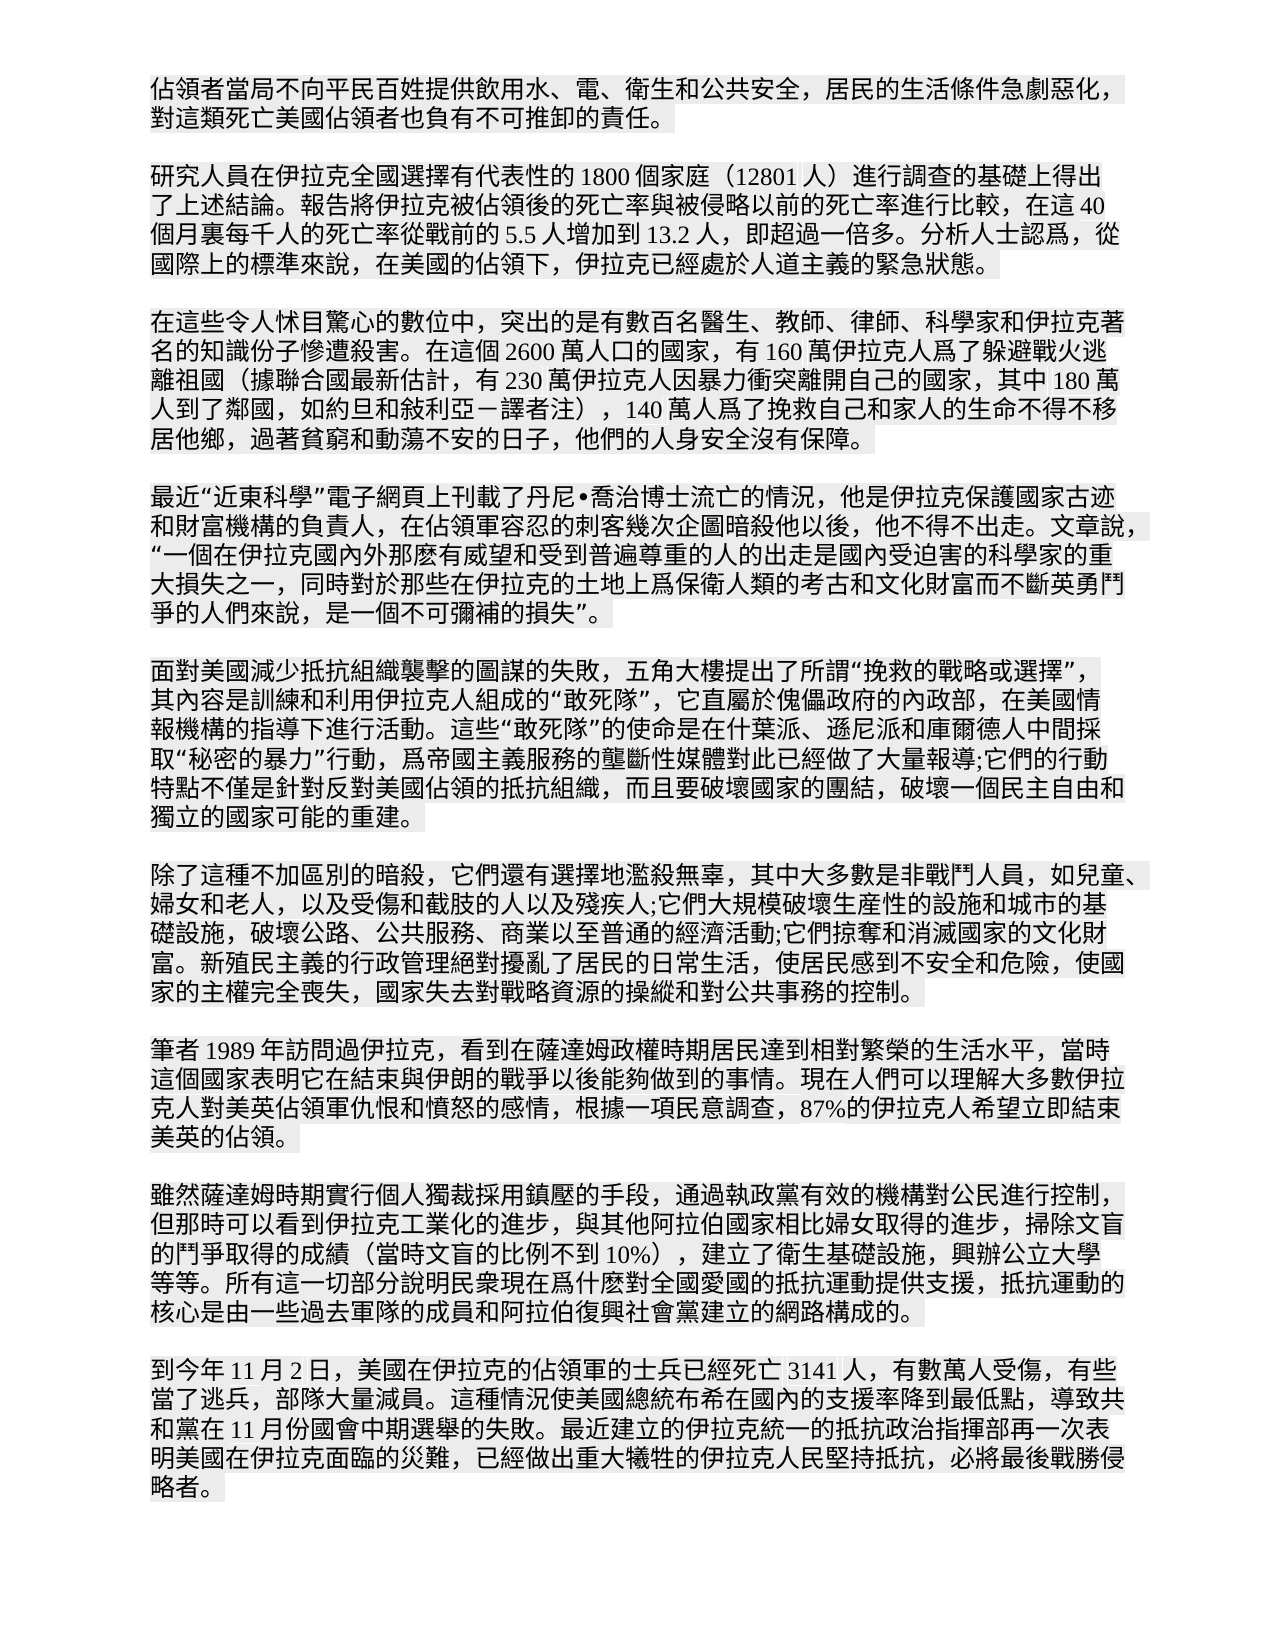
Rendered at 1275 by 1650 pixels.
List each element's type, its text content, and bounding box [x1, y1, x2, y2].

text 就如最近聯合國的統計所指出，伊拉克光是在今年上半年就有五千五百名平民死於各種暴力攻擊，上萬人輕重傷。但你若隨便抓個人問他知不知道這事，恐怕 99.99% 的人都不知道。媒體型塑世界與所謂輿論的力量有多大，由此可見一斑。我們的所見所想，基本上是被媒體操控的。 根據英國醫學期刊 "Lancet" 在2006年的一個研究報告，從2003-2006年之間，估計有65萬名伊拉克人死亡。2006年距今已8年多，這些都已經是很舊的資料了。這八年多來，伊拉克被美國民主輸入的結果，宛如人間煉獄。但你有沒有聽過滿口民主自由的愛台民主人士們，對此有過一句批評？ 一直想把伊拉克這本小冊子做個修訂更新，但一直沒有時間。其實應該說是缺乏一種勇氣，畢竟這本小冊子，當初也只花了我五個晚上就寫完。寫作上最大的困難是很不想去碰觸這些極其殘酷的悲劇，因為我們除了不痛不癢的言說，還做了些什麼？我常想，光是這樣靜站，會不會太蒼白了一些？ 底下有篇大陸某網站的譯文，也是寫於 2006年的舊文。這幾年來，伊拉克現實情況只有更壞，沒有更好。但是，光從八年前的舊文，你就能想像伊拉克目前的處境。 各位若不嫌煩，不妨好好把它讀一遍。 陳真2014. 10. 20. ================ http://www.globalview.cn/ReadNews.asp?NewsID=10199 美國的佔領造成伊拉克 65 萬人民死亡的沈重代價 吉伯托•裏瓦斯 魏文編譯 根據美國約翰•霍普金斯•布朗貝格公共衛生學院和伊拉克穆斯坦西裏亞大學醫學系的一份報告，從2003年3月美國發動對伊拉克的侵略戰爭到2006年7月，美國對這個國家的新殖民主義佔領期間，共造成654965人死亡，相當於伊拉克總人口的2.5%。 這意味著，平均每天死亡500多人，其中91%的死亡者是由與佔領有關的暴力活動（武器的射擊、空中轟炸和炸彈）所造成的，其餘的死亡是因爲伊拉克人的生活條件受到嚴重破壞的結果。 美國將伊拉克的衛生基礎設施當成軍事目標進行打擊，狂轟濫炸，基礎設施被破壞以後，佔領者當局不向平民百姓提供飲用水、電、衛生和公共安全，居民的生活條件急劇惡化，對這類死亡美國佔領者也負有不可推卸的責任。 研究人員在伊拉克全國選擇有代表性的1800個家庭（12801人）進行調查的基礎上得出了上述結論。報告將伊拉克被佔領後的死亡率與被侵略以前的死亡率進行比較，在這40個月裏每千人的死亡率從戰前的5.5人增加到13.2人，即超過一倍多。分析人士認爲，從國際上的標準來說，在美國的佔領下，伊拉克已經處於人道主義的緊急狀態。 在這些令人怵目驚心的數位中，突出的是有數百名醫生、教師、律師、科學家和伊拉克著名的知識份子慘遭殺害。在這個2600萬人口的國家，有160萬伊拉克人爲了躲避戰火逃離祖國（據聯合國最新估計，有230萬伊拉克人因暴力衝突離開自己的國家，其中180萬人到了鄰國，如約旦和敍利亞－譯者注），140萬人爲了挽救自己和家人的生命不得不移居他鄉，過著貧窮和動蕩不安的日子，他們的人身安全沒有保障。 最近“近東科學”電子網頁上刊載了丹尼•喬治博士流亡的情況，他是伊拉克保護國家古迹和財富機構的負責人，在佔領軍容忍的刺客幾次企圖暗殺他以後，他不得不出走。文章說，“一個在伊拉克國內外那麽有威望和受到普遍尊重的人的出走是國內受迫害的科學家的重大損失之一，同時對於那些在伊拉克的土地上爲保衛人類的考古和文化財富而不斷英勇鬥爭的人們來說，是一個不可彌補的損失”。 面對美國減少抵抗組織襲擊的圖謀的失敗，五角大樓提出了所謂“挽救的戰略或選擇”，其內容是訓練和利用伊拉克人組成的“敢死隊”，它直屬於傀儡政府的內政部，在美國情報機構的指導下進行活動。這些“敢死隊”的使命是在什葉派、遜尼派和庫爾德人中間採取“秘密的暴力”行動，爲帝國主義服務的壟斷性媒體對此已經做了大量報導;它們的行動特點不僅是針對反對美國佔領的抵抗組織，而且要破壞國家的團結，破壞一個民主自由和獨立的國家可能的重建。 除了這種不加區別的暗殺，它們還有選擇地濫殺無辜，其中大多數是非戰鬥人員，如兒童、婦女和老人，以及受傷和截肢的人以及殘疾人;它們大規模破壞生産性的設施和城市的基礎設施，破壞公路、公共服務、商業以至普通的經濟活動;它們掠奪和消滅國家的文化財富。新殖民主義的行政管理絕對擾亂了居民的日常生活，使居民感到不安全和危險，使國家的主權完全喪失，國家失去對戰略資源的操縱和對公共事務的控制。 筆者1989年訪問過伊拉克，看到在薩達姆政權時期居民達到相對繁榮的生活水平，當時這個國家表明它在結束與伊朗的戰爭以後能夠做到的事情。現在人們可以理解大多數伊拉克人對美英佔領軍仇恨和憤怒的感情，根據一項民意調查，87%的伊拉克人希望立即結束美英的佔領。 雖然薩達姆時期實行個人獨裁採用鎮壓的手段，通過執政黨有效的機構對公民進行控制，但那時可以看到伊拉克工業化的進步，與其他阿拉伯國家相比婦女取得的進步，掃除文盲的鬥爭取得的成績（當時文盲的比例不到10%），建立了衛生基礎設施，興辦公立大學等等。所有這一切部分說明民衆現在爲什麽對全國愛國的抵抗運動提供支援，抵抗運動的核心是由一些過去軍隊的成員和阿拉伯復興社會黨建立的網路構成的。 到今年11月2日，美國在伊拉克的佔領軍的士兵已經死亡3141人，有數萬人受傷，有些當了逃兵，部隊大量減員。這種情況使美國總統布希在國內的支援率降到最低點，導致共和黨在11月份國會中期選舉的失敗。最近建立的伊拉克統一的抵抗政治指揮部再一次表明美國在伊拉克面臨的災難，已經做出重大犧牲的伊拉克人民堅持抵抗，必將最後戰勝侵略者。 （《環球視野》摘譯自2006年11月 日西班牙《起義報》） [150, 75, 1125, 1560]
